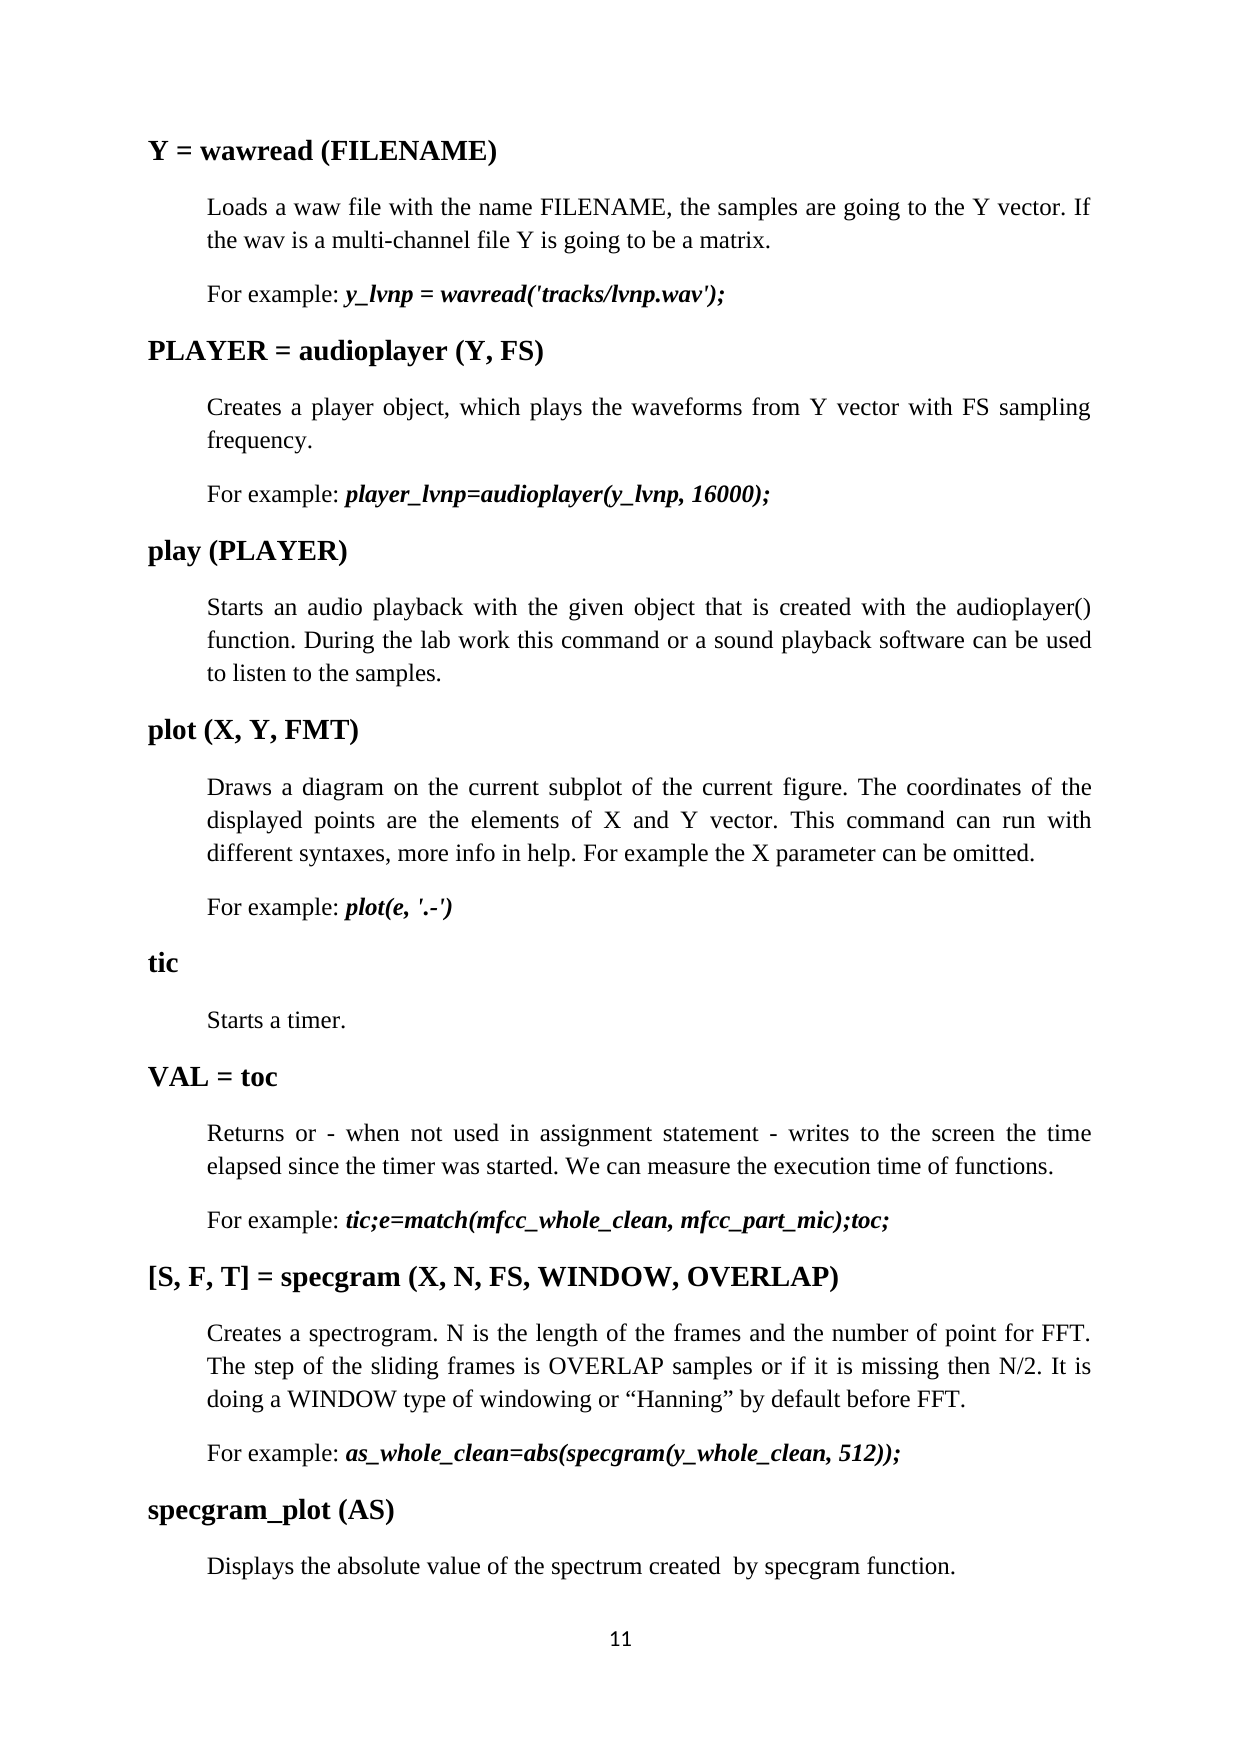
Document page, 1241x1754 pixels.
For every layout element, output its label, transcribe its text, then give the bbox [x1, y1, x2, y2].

text PLAYER = audioplayer (Y, FS) [148, 333, 1093, 367]
text Starts a timer. [148, 1005, 1093, 1034]
text For example: tic;e=match(mfcc_whole_clean, mfcc_part_mic);toc; [207, 1205, 1093, 1234]
text For example: plot(e, '.-') [148, 892, 1093, 920]
text For example: player_lvnp=audioplayer(y_lvnp, 16000); [207, 479, 1093, 508]
text Y = wawread (FILENAME) [148, 133, 1093, 166]
text Loads a waw file with the name FILENAME, the samples are going to the Y vector. If the wav is a multi-channel file Y is going to be a matrix. [207, 192, 1093, 254]
text Displays the absolute value of the spectrum created by specgram function. [207, 1551, 1093, 1580]
text Creates a spectrogram. N is the length of the frames and the number of point for FFT. The step of the sliding frames is OVERLAP samples or if it is missing then N/2. It is doing a WINDOW type of windowing or “Hanning” by default before FFT. [207, 1318, 1093, 1413]
text For example: y_lvnp = wavread('tracks/lvnp.wav'); [148, 279, 1093, 308]
text Starts an audio playback with the given object that is created with the audioplayer() function. During the lab work this command or a sound playback software can be used to listen to the samples. [207, 592, 1093, 687]
text Creates a player object, which plays the waveforms from Y vector with FS sampling frequency. [207, 392, 1093, 454]
text Returns or - when not used in assignment statement - writes to the screen the time elapsed since the timer was started. We can measure the execution time of functions. [207, 1118, 1093, 1180]
text [S, F, T] = specgram (X, N, FS, WINDOW, OVERLAP) [148, 1259, 1093, 1292]
text specgram_plot (AS) [148, 1492, 1093, 1526]
text VAL = toc [148, 1059, 1093, 1092]
text tic [148, 946, 1093, 979]
text play (PLAYER) [148, 533, 1093, 567]
text plot (X, Y, FMT) [148, 712, 1093, 746]
text For example: as_whole_clean=abs(specgram(y_whole_clean, 512)); [148, 1438, 1093, 1467]
text Draws a diagram on the current subplot of the current figure. The coordinates of the displayed points are the elements of X and Y vector. This command can run with different syntaxes, more info in help. For example the X parameter can be omitted. [207, 772, 1093, 867]
